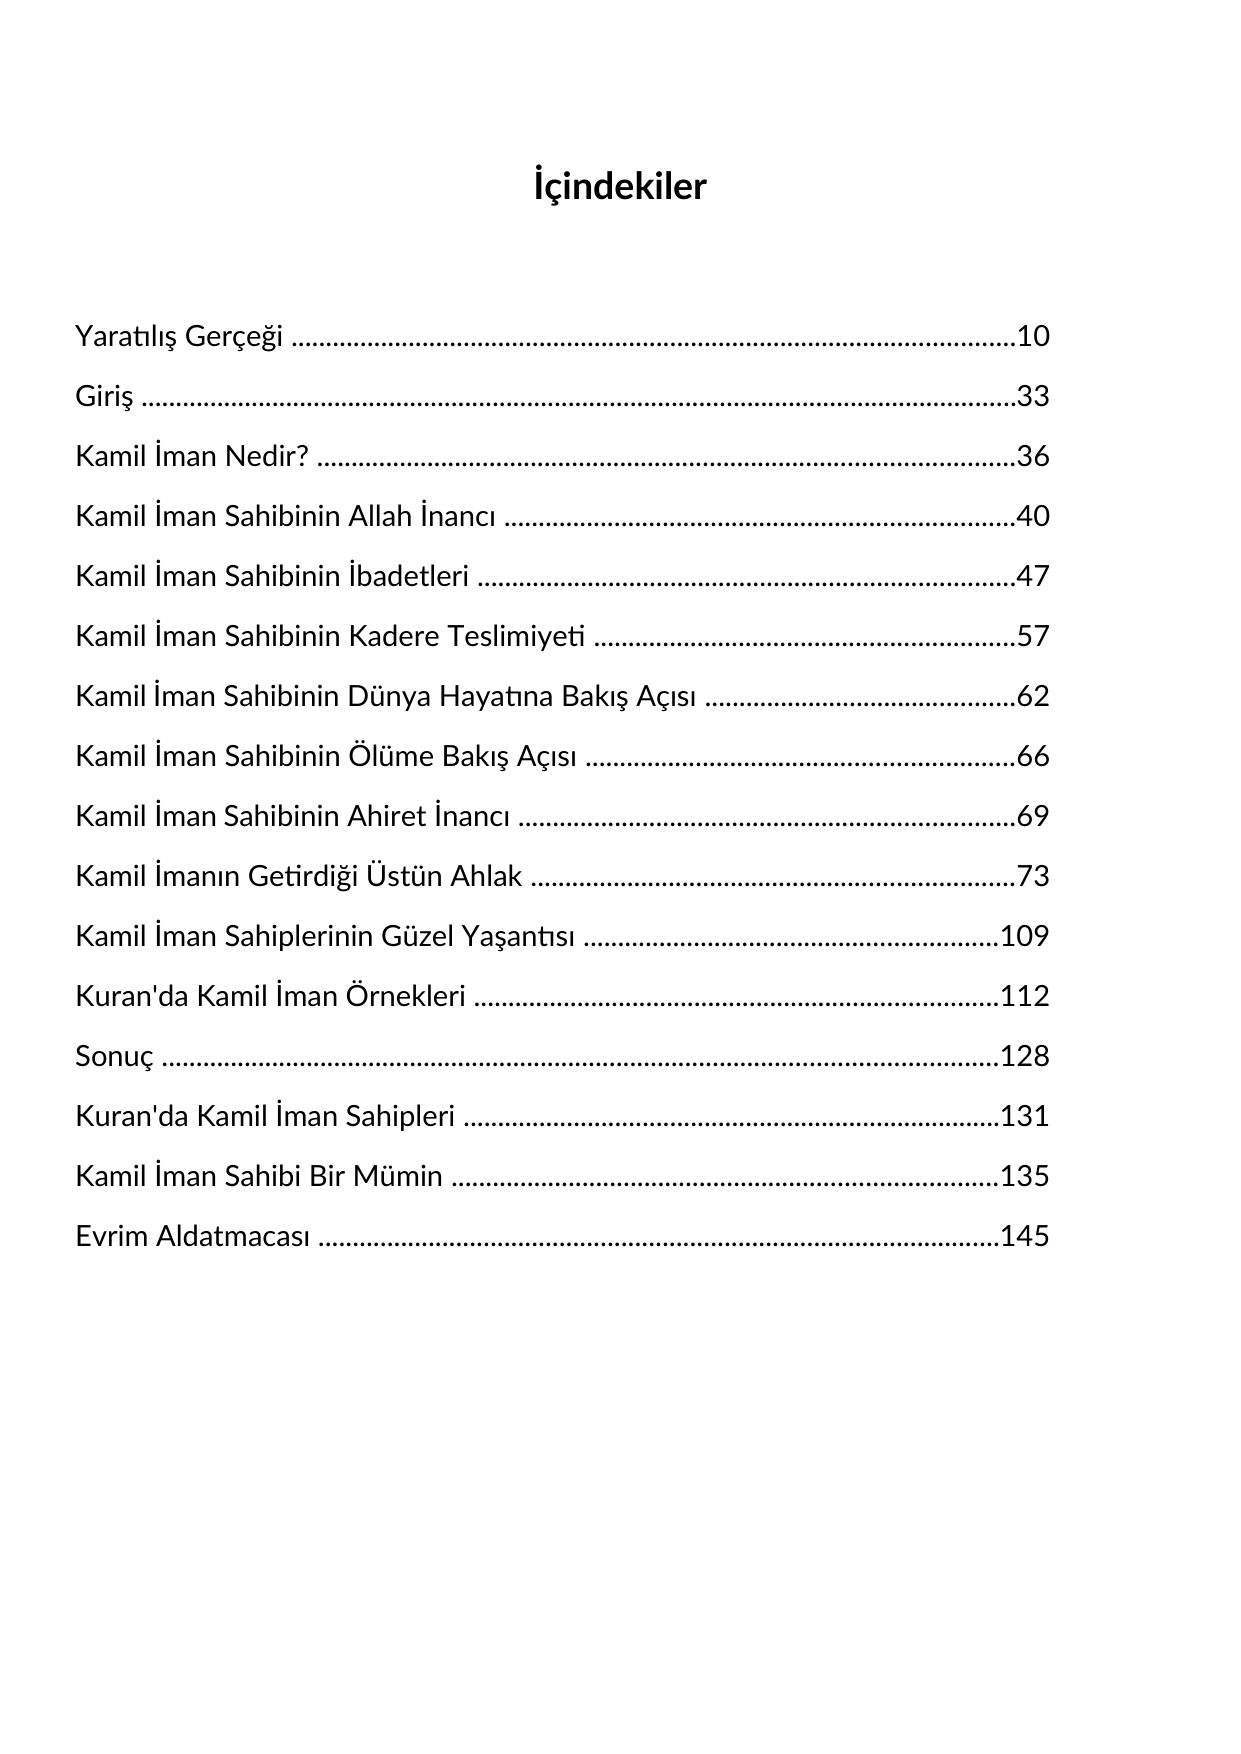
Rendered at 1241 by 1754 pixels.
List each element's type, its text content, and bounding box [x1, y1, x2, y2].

subtitle Kamil İman Sahibinin Kadere Teslimiyeti 57 [75, 618, 1165, 653]
subtitle Evrim Aldatmacası 145 [75, 1218, 1165, 1253]
subtitle Kamil İman Sahibi Bir Mümin 135 [75, 1158, 1165, 1193]
subtitle Kamil İman Sahiplerinin Güzel Yaşantısı 109 [75, 918, 1165, 953]
subtitle İçindekiler [75, 162, 1165, 207]
subtitle Kamil İman Sahibinin İbadetleri 47 [75, 558, 1165, 593]
subtitle Kamil İman Sahibinin Ahiret İnancı 69 [75, 798, 1165, 833]
subtitle Kuran'da Kamil İman Örnekleri 112 [75, 978, 1165, 1013]
subtitle Yaratılış Gerçeği 10 [75, 318, 1165, 353]
subtitle Kamil İman Sahibinin Ölüme Bakış Açısı 66 [75, 738, 1165, 773]
subtitle Kamil İmanın Getirdiği Üstün Ahlak 73 [75, 858, 1165, 893]
subtitle Kamil İman Sahibinin Dünya Hayatına Bakış Açısı 62 [75, 678, 1165, 713]
subtitle Kuran'da Kamil İman Sahipleri 131 [75, 1098, 1165, 1133]
subtitle Kamil İman Sahibinin Allah İnancı 40 [75, 498, 1165, 533]
subtitle Giriş 33 [75, 378, 1165, 413]
subtitle Kamil İman Nedir? 36 [75, 438, 1165, 473]
subtitle Sonuç 128 [75, 1038, 1165, 1073]
